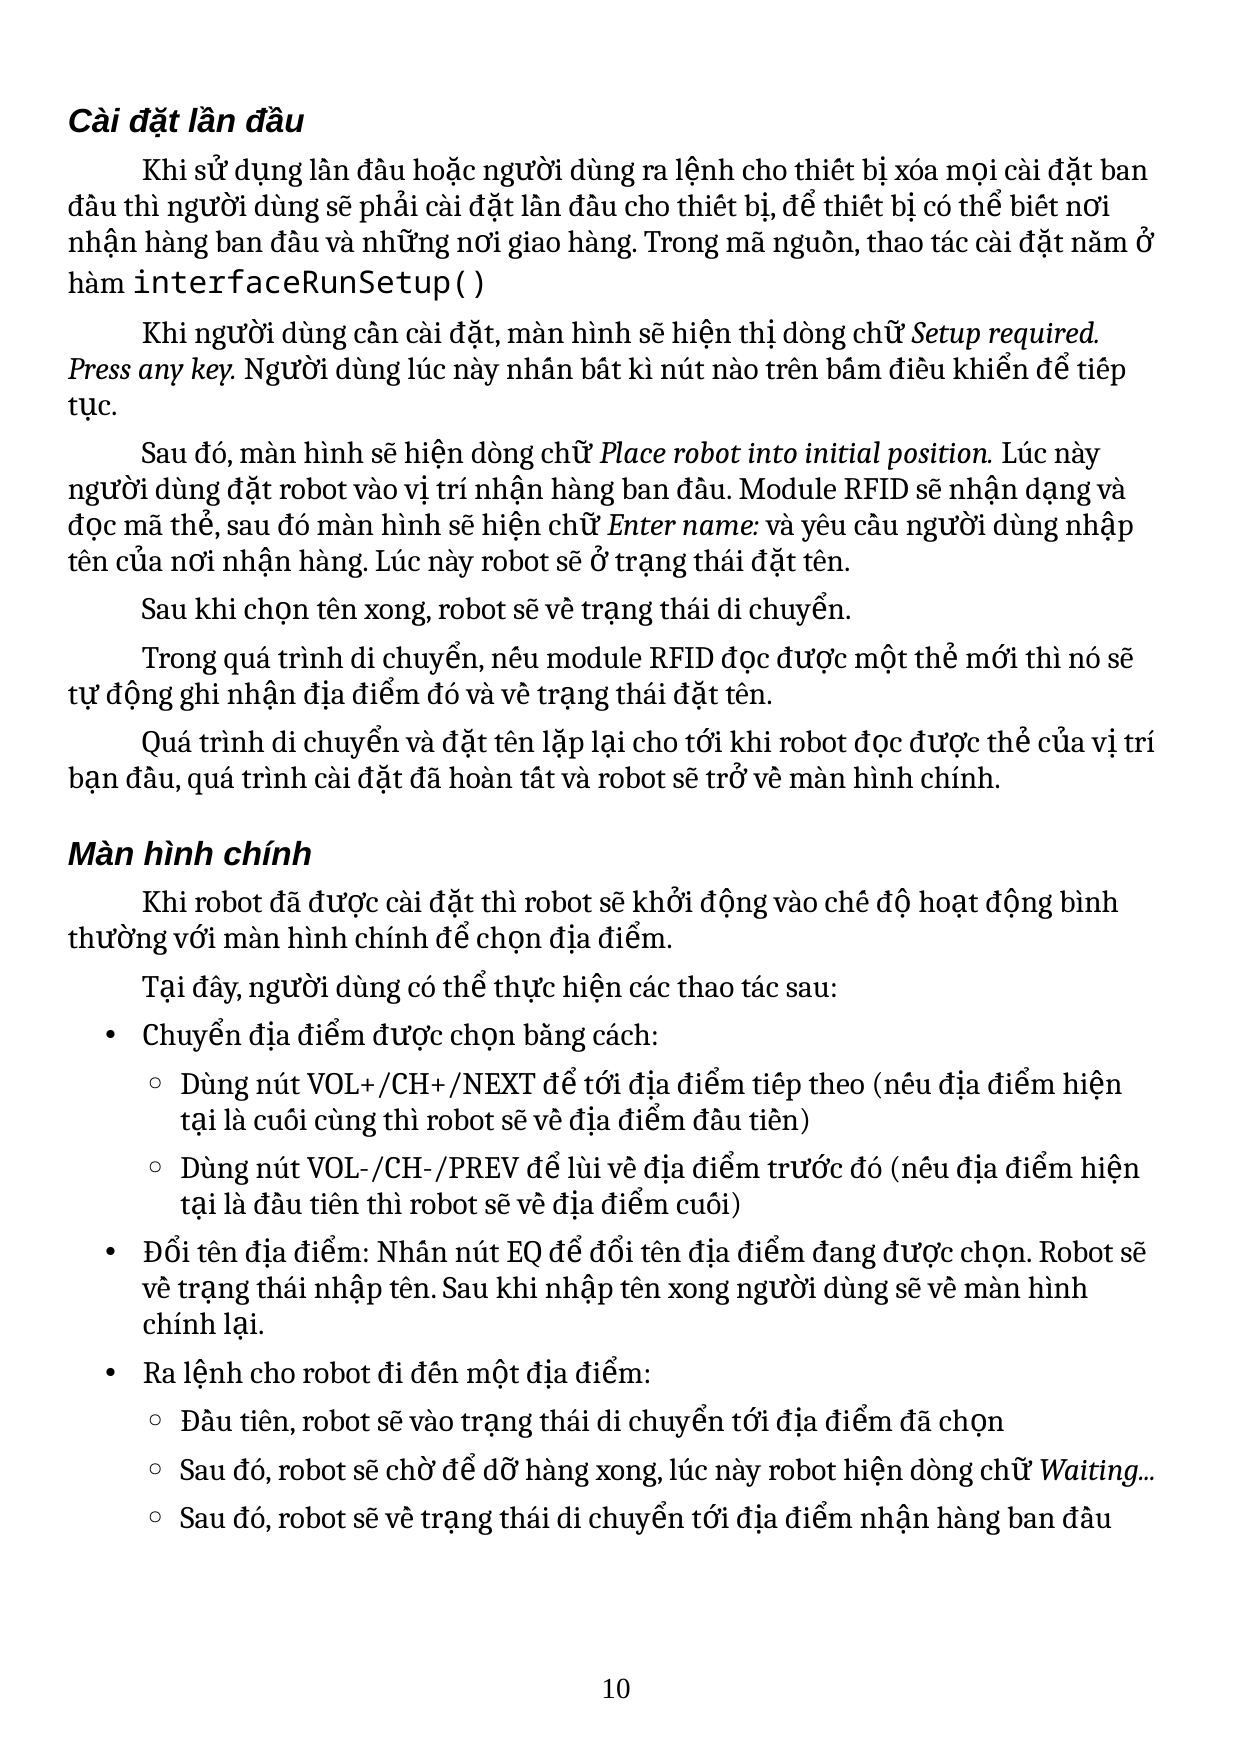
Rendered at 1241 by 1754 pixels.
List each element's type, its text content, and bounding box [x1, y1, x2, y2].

list Chuyển địa điểm được chọn bằng cách: [105, 1018, 1164, 1053]
text Sau đó, màn hình sẽ hiện dòng chữ Place robot into initial position. Lúc này người dùng đặt robot vào vị trí nhận hàng ban đầu. Module RFID sẽ nhận dạng và đọc mã thẻ, sau đó màn hình sẽ hiện chữ Enter name: và yêu cầu người dùng nhập tên của nơi nhận hàng. Lúc này robot sẽ ở trạng thái đặt tên. [68, 435, 1164, 579]
list Sau đó, robot sẽ chờ để dỡ hàng xong, lúc này robot hiện dòng chữ Waiting... [143, 1452, 1164, 1488]
list Đầu tiên, robot sẽ vào trạng thái di chuyển tới địa điểm đã chọn [143, 1403, 1164, 1439]
subtitle Màn hình chính [68, 834, 1164, 872]
text Sau khi chọn tên xong, robot sẽ về trạng thái di chuyển. [68, 592, 1164, 628]
list Sau đó, robot sẽ về trạng thái di chuyển tới địa điểm nhận hàng ban đầu [143, 1500, 1164, 1536]
text Quá trình di chuyển và đặt tên lặp lại cho tới khi robot đọc được thẻ của vị trí bạn đầu, quá trình cài đặt đã hoàn tất và robot sẽ trở về màn hình chính. [68, 724, 1164, 796]
list Đổi tên địa điểm: Nhấn nút EQ để đổi tên địa điểm đang được chọn. Robot sẽ về trạng thái nhập tên. Sau khi nhập tên xong người dùng sẽ về màn hình chính lại. [105, 1235, 1164, 1343]
list Dùng nút VOL-/CH-/PREV để lùi về địa điểm trước đó (nếu địa điểm hiện tại là đầu tiên thì robot sẽ về địa điểm cuối) [143, 1150, 1164, 1222]
text Khi người dùng cần cài đặt, màn hình sẽ hiện thị dòng chữ Setup required. Press any key. Người dùng lúc này nhấn bất kì nút nào trên bấm điều khiển để tiếp tục. [68, 315, 1164, 423]
text Khi sử dụng lần đầu hoặc người dùng ra lệnh cho thiết bị xóa mọi cài đặt ban đầu thì người dùng sẽ phải cài đặt lần đầu cho thiết bị, để thiết bị có thể biết nơi nhận hàng ban đầu và những nơi giao hàng. Trong mã nguồn, thao tác cài đặt nằm ở hàm interfaceRunSetup() [68, 152, 1164, 303]
text Tại đây, người dùng có thể thực hiện các thao tác sau: [68, 969, 1164, 1005]
text Khi robot đã được cài đặt thì robot sẽ khởi động vào chế độ hoạt động bình thường với màn hình chính để chọn địa điểm. [68, 885, 1164, 957]
list Ra lệnh cho robot đi đến một địa điểm: [105, 1355, 1164, 1391]
list Dùng nút VOL+/CH+/NEXT để tới địa điểm tiếp theo (nếu địa điểm hiện tại là cuối cùng thì robot sẽ về địa điểm đầu tiền) [143, 1066, 1164, 1138]
subtitle Cài đặt lần đầu [68, 101, 1164, 140]
text Trong quá trình di chuyển, nếu module RFID đọc được một thẻ mới thì nó sẽ tự động ghi nhận địa điểm đó và về trạng thái đặt tên. [68, 640, 1164, 712]
